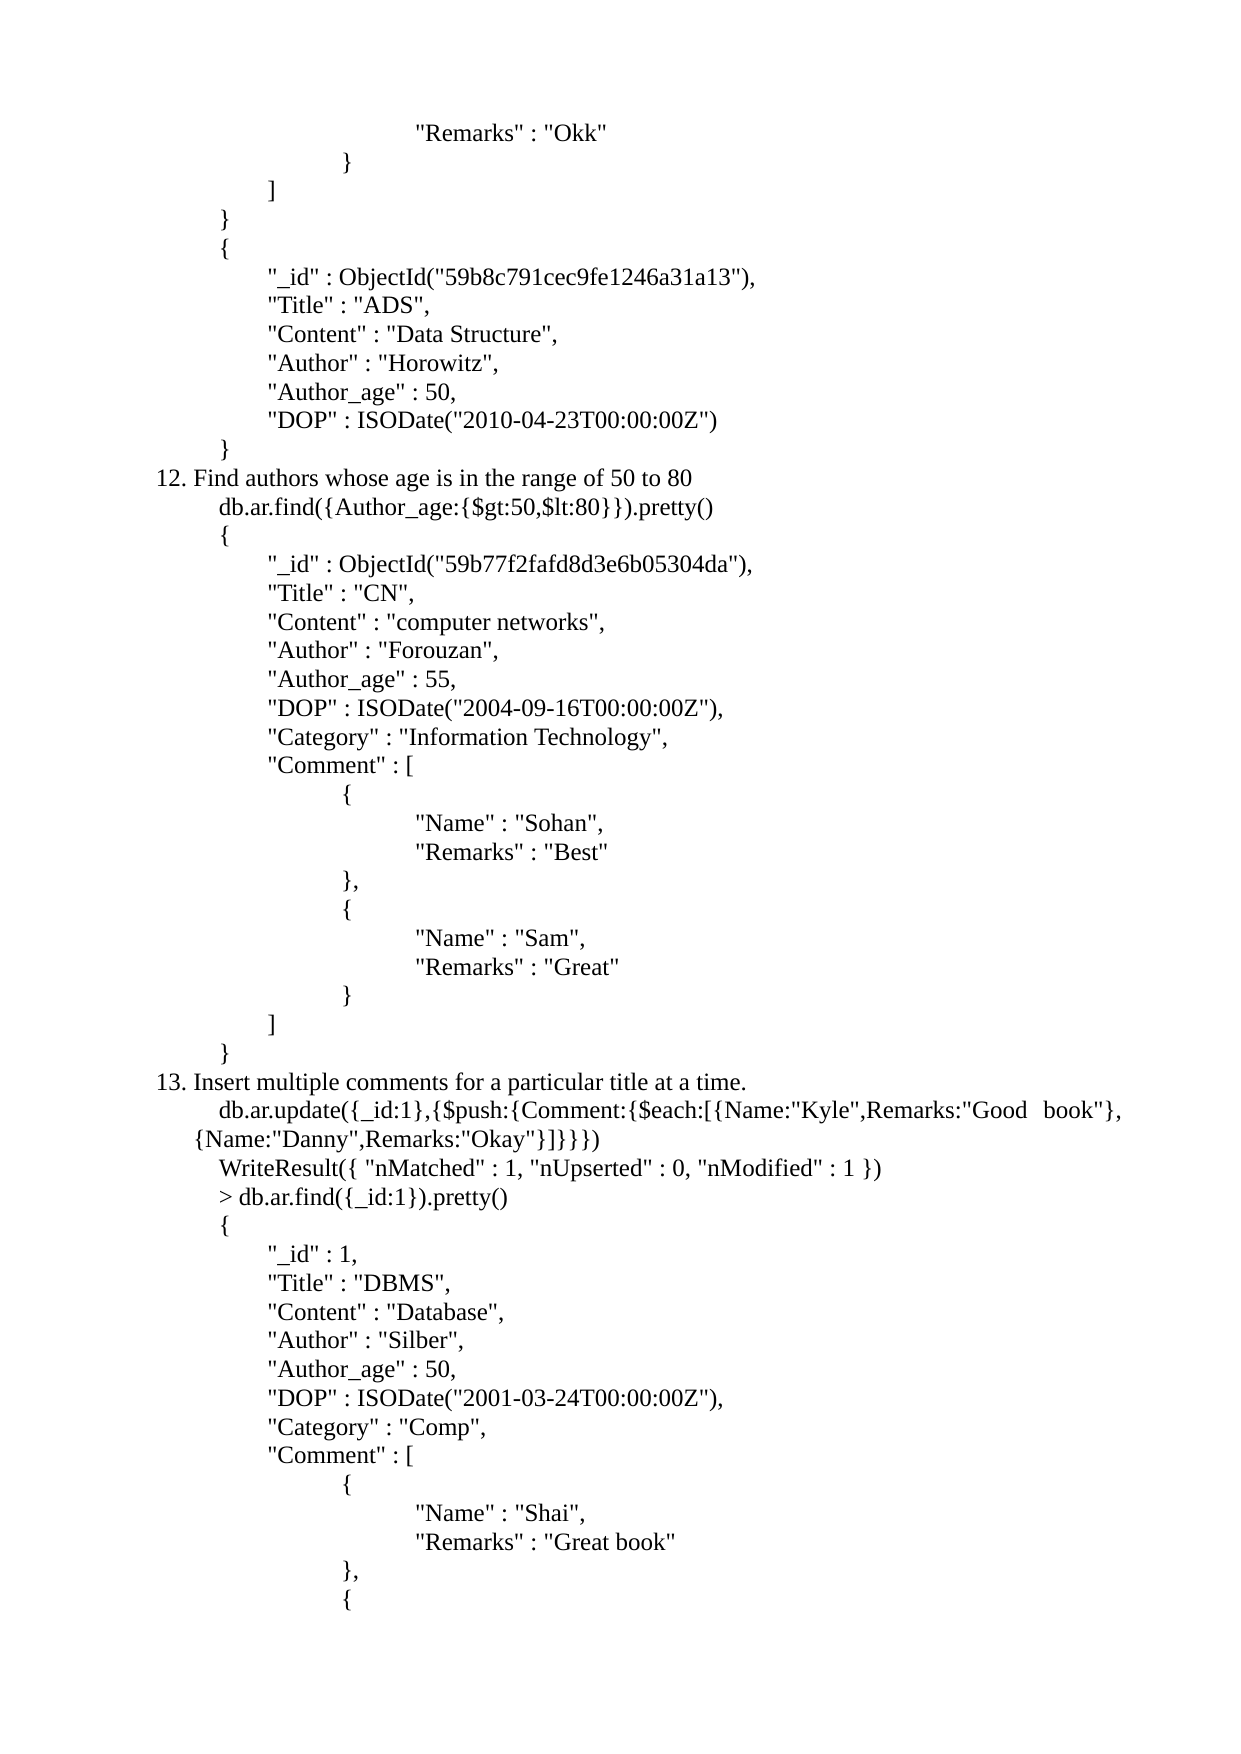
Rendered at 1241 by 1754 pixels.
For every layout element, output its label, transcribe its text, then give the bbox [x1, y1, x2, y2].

list "Author_age" : 50, [193, 377, 1122, 406]
list "Category" : "Comp", [193, 1412, 1122, 1441]
list "Title" : "ADS", [193, 291, 1122, 319]
list { [193, 233, 1122, 262]
list > db.ar.find({_id:1}).pretty() [193, 1182, 1122, 1211]
list } [193, 434, 1122, 463]
list "DOP" : ISODate("2010-04-23T00:00:00Z") [193, 406, 1122, 434]
list "Remarks" : "Best" [193, 837, 1122, 866]
list Find authors whose age is in the range of 50 to 80 [156, 463, 1122, 492]
list "Content" : "Data Structure", [193, 319, 1122, 348]
list ] [193, 176, 1122, 204]
list "DOP" : ISODate("2001-03-24T00:00:00Z"), [193, 1383, 1122, 1412]
list ] [193, 1009, 1122, 1038]
list "Name" : "Sohan", [193, 808, 1122, 837]
list "Content" : "Database", [193, 1297, 1122, 1326]
list "_id" : ObjectId("59b8c791cec9fe1246a31a13"), [193, 262, 1122, 291]
list "Remarks" : "Great" [193, 952, 1122, 981]
list "Name" : "Shai", [193, 1498, 1122, 1527]
list }, [193, 866, 1122, 894]
list "Author_age" : 55, [193, 664, 1122, 693]
list "Comment" : [ [193, 751, 1122, 779]
list { [193, 779, 1122, 808]
list "Title" : "DBMS", [193, 1268, 1122, 1297]
list { [193, 1584, 1122, 1613]
list "DOP" : ISODate("2004-09-16T00:00:00Z"), [193, 693, 1122, 722]
list "Remarks" : "Okk" [193, 118, 1122, 147]
list "Author" : "Horowitz", [193, 348, 1122, 377]
list db.ar.update({_id:1},{$push:{Comment:{$each:[{Name:"Kyle",Remarks:"Good book"},{Name:"Danny",Remarks:"Okay"}]}}}) [193, 1096, 1122, 1153]
list } [193, 147, 1122, 176]
list } [193, 204, 1122, 233]
list "Category" : "Information Technology", [193, 722, 1122, 751]
list WriteResult({ "nMatched" : 1, "nUpserted" : 0, "nModified" : 1 }) [193, 1153, 1122, 1182]
list "Author" : "Silber", [193, 1326, 1122, 1354]
list db.ar.find({Author_age:{$gt:50,$lt:80}}).pretty() [193, 492, 1122, 521]
list "Author" : "Forouzan", [193, 636, 1122, 664]
list Insert multiple comments for a particular title at a time. [156, 1067, 1122, 1096]
list { [193, 1211, 1122, 1239]
list "_id" : 1, [193, 1239, 1122, 1268]
list } [193, 1038, 1122, 1067]
list "Title" : "CN", [193, 578, 1122, 607]
list { [193, 894, 1122, 923]
list } [193, 981, 1122, 1009]
list "Comment" : [ [193, 1441, 1122, 1469]
list }, [193, 1556, 1122, 1584]
list "Name" : "Sam", [193, 923, 1122, 952]
list "Remarks" : "Great book" [193, 1527, 1122, 1556]
list { [193, 1469, 1122, 1498]
list "_id" : ObjectId("59b77f2fafd8d3e6b05304da"), [193, 549, 1122, 578]
list { [193, 521, 1122, 549]
list "Author_age" : 50, [193, 1354, 1122, 1383]
list "Content" : "computer networks", [193, 607, 1122, 636]
